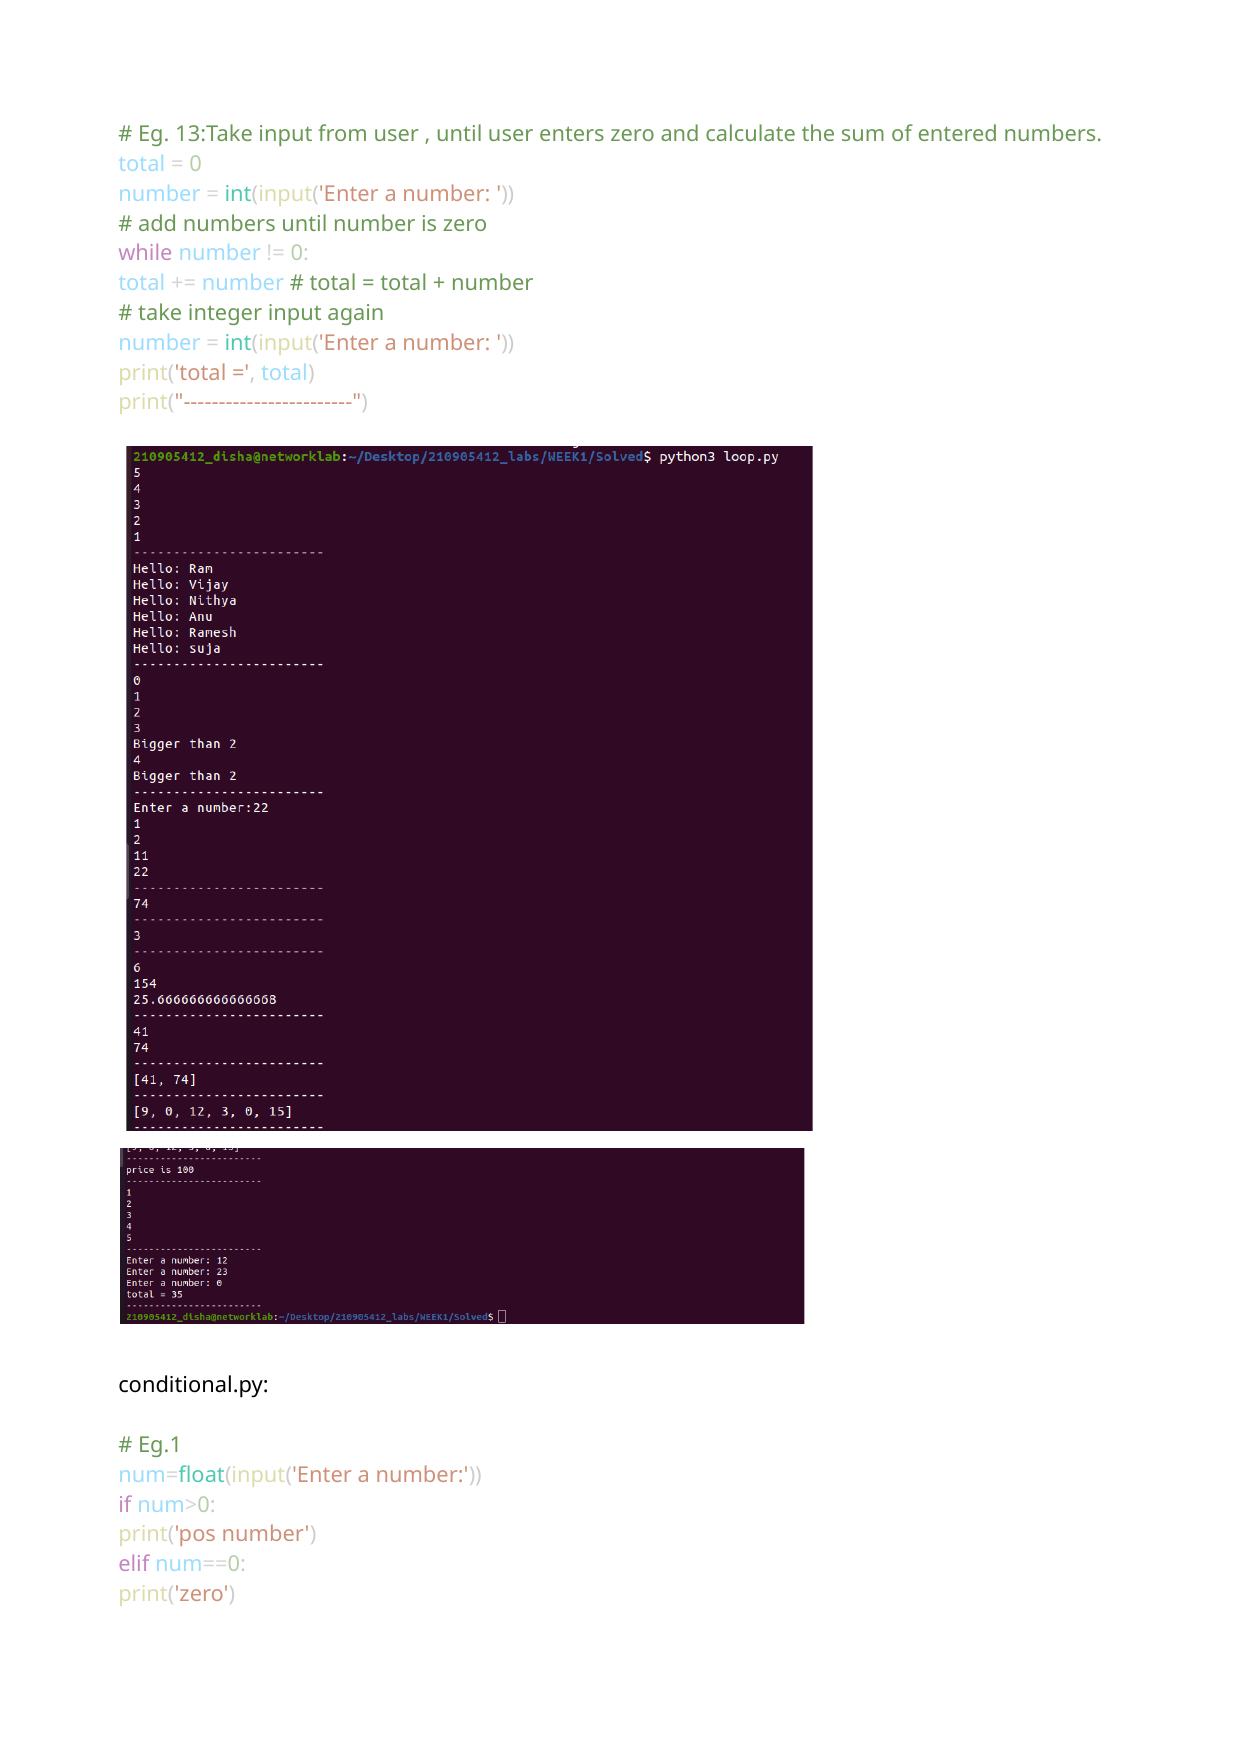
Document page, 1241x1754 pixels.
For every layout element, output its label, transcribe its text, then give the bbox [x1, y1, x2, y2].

text # Eg.1 [118, 1429, 1122, 1459]
text conditional.py: [118, 1369, 1122, 1399]
picture [126, 446, 270, 1131]
text elif num==0: [118, 1548, 1122, 1578]
text # take integer input again [118, 297, 1122, 327]
text number = int(input('Enter a number: ')) [118, 178, 1122, 207]
text # add numbers until number is zero [118, 207, 1122, 237]
text while number != 0: [118, 237, 1122, 267]
text print("------------------------") [118, 386, 1122, 416]
text print('total =', total) [118, 356, 1122, 386]
text total += number # total = total + number [118, 267, 1122, 297]
text num=float(input('Enter a number:')) [118, 1459, 1122, 1488]
text # Eg. 13:Take input from user , until user enters zero and calculate the sum of entered numbers. [118, 118, 1122, 148]
text print('zero') [118, 1578, 1122, 1608]
text print('pos number') [118, 1518, 1122, 1548]
text total = 0 [118, 148, 1122, 178]
text number = int(input('Enter a number: ')) [118, 327, 1122, 356]
text if num>0: [118, 1488, 1122, 1518]
picture [120, 1306, 805, 1324]
